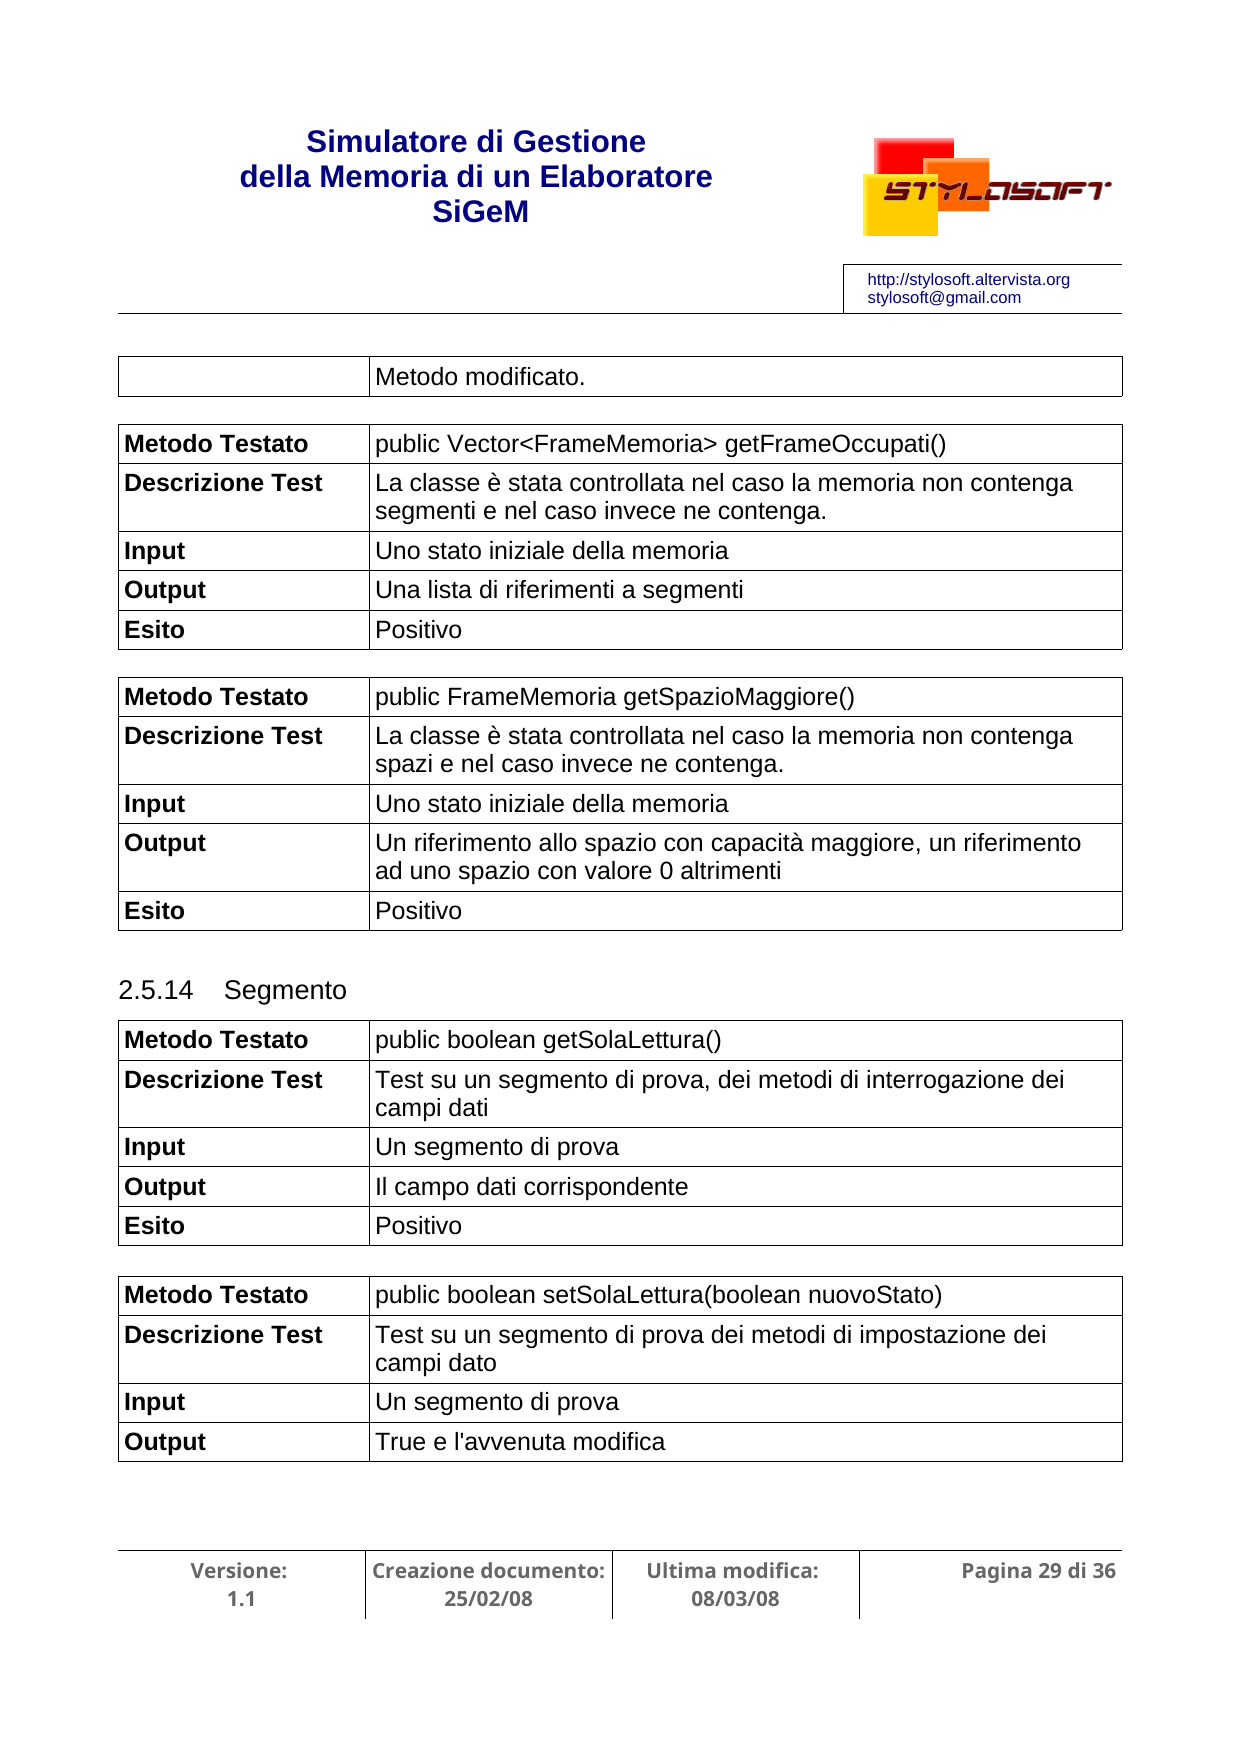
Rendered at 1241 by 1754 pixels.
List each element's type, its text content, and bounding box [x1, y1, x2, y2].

table_header Metodo Testato [119, 678, 369, 716]
table_cell Output [119, 1167, 369, 1206]
table_cell Output [119, 571, 369, 609]
table_header Metodo Testato [119, 1277, 369, 1315]
table_header public FrameMemoria getSpazioMaggiore() [370, 678, 1122, 716]
table_cell Positivo [370, 892, 1122, 930]
table_cell Esito [119, 892, 369, 930]
table_cell Output [119, 824, 369, 891]
table_cell Descrizione Test [119, 717, 369, 784]
table_cell Uno stato iniziale della memoria [370, 785, 1122, 823]
table_cell La classe è stata controllata nel caso la memoria non contenga segmenti e nel caso invece ne contenga. [370, 464, 1122, 531]
table_cell Metodo modificato. [370, 357, 1122, 396]
subtitle Segmento [118, 975, 1122, 1005]
table_cell Il campo dati corrispondente [370, 1167, 1122, 1206]
table_cell Un segmento di prova [370, 1128, 1122, 1166]
table_cell Input [119, 1128, 369, 1166]
table_cell Input [119, 532, 369, 570]
table_cell True e l'avvenuta modifica [370, 1423, 1122, 1461]
table_cell Un riferimento allo spazio con capacità maggiore, un riferimento ad uno spazio con valore 0 altrimenti [370, 824, 1122, 891]
table_header Metodo Testato [119, 1021, 369, 1059]
picture [848, 123, 1117, 247]
table_header Metodo Testato [119, 425, 369, 463]
table_cell Output [119, 1423, 369, 1461]
table_cell Input [119, 785, 369, 823]
table_cell Positivo [370, 611, 1122, 649]
table_cell Esito [119, 611, 369, 649]
table_cell Test su un segmento di prova, dei metodi di interrogazione dei campi dati [370, 1061, 1122, 1127]
table_cell Test su un segmento di prova dei metodi di impostazione dei campi dato [370, 1316, 1122, 1382]
table_cell Esito [119, 1207, 369, 1245]
table_header public boolean setSolaLettura(boolean nuovoStato) [370, 1277, 1122, 1315]
table_cell Input [119, 1384, 369, 1422]
table_header public boolean getSolaLettura() [370, 1021, 1122, 1059]
table_cell Positivo [370, 1207, 1122, 1245]
table_cell Descrizione Test [119, 1061, 369, 1127]
table_cell Un segmento di prova [370, 1384, 1122, 1422]
table_cell Uno stato iniziale della memoria [370, 532, 1122, 570]
table_header public Vector<FrameMemoria> getFrameOccupati() [370, 425, 1122, 463]
table_cell [119, 357, 369, 396]
table_cell La classe è stata controllata nel caso la memoria non contenga spazi e nel caso invece ne contenga. [370, 717, 1122, 784]
table_cell Una lista di riferimenti a segmenti [370, 571, 1122, 609]
table_cell Descrizione Test [119, 464, 369, 531]
table_cell Descrizione Test [119, 1316, 369, 1382]
